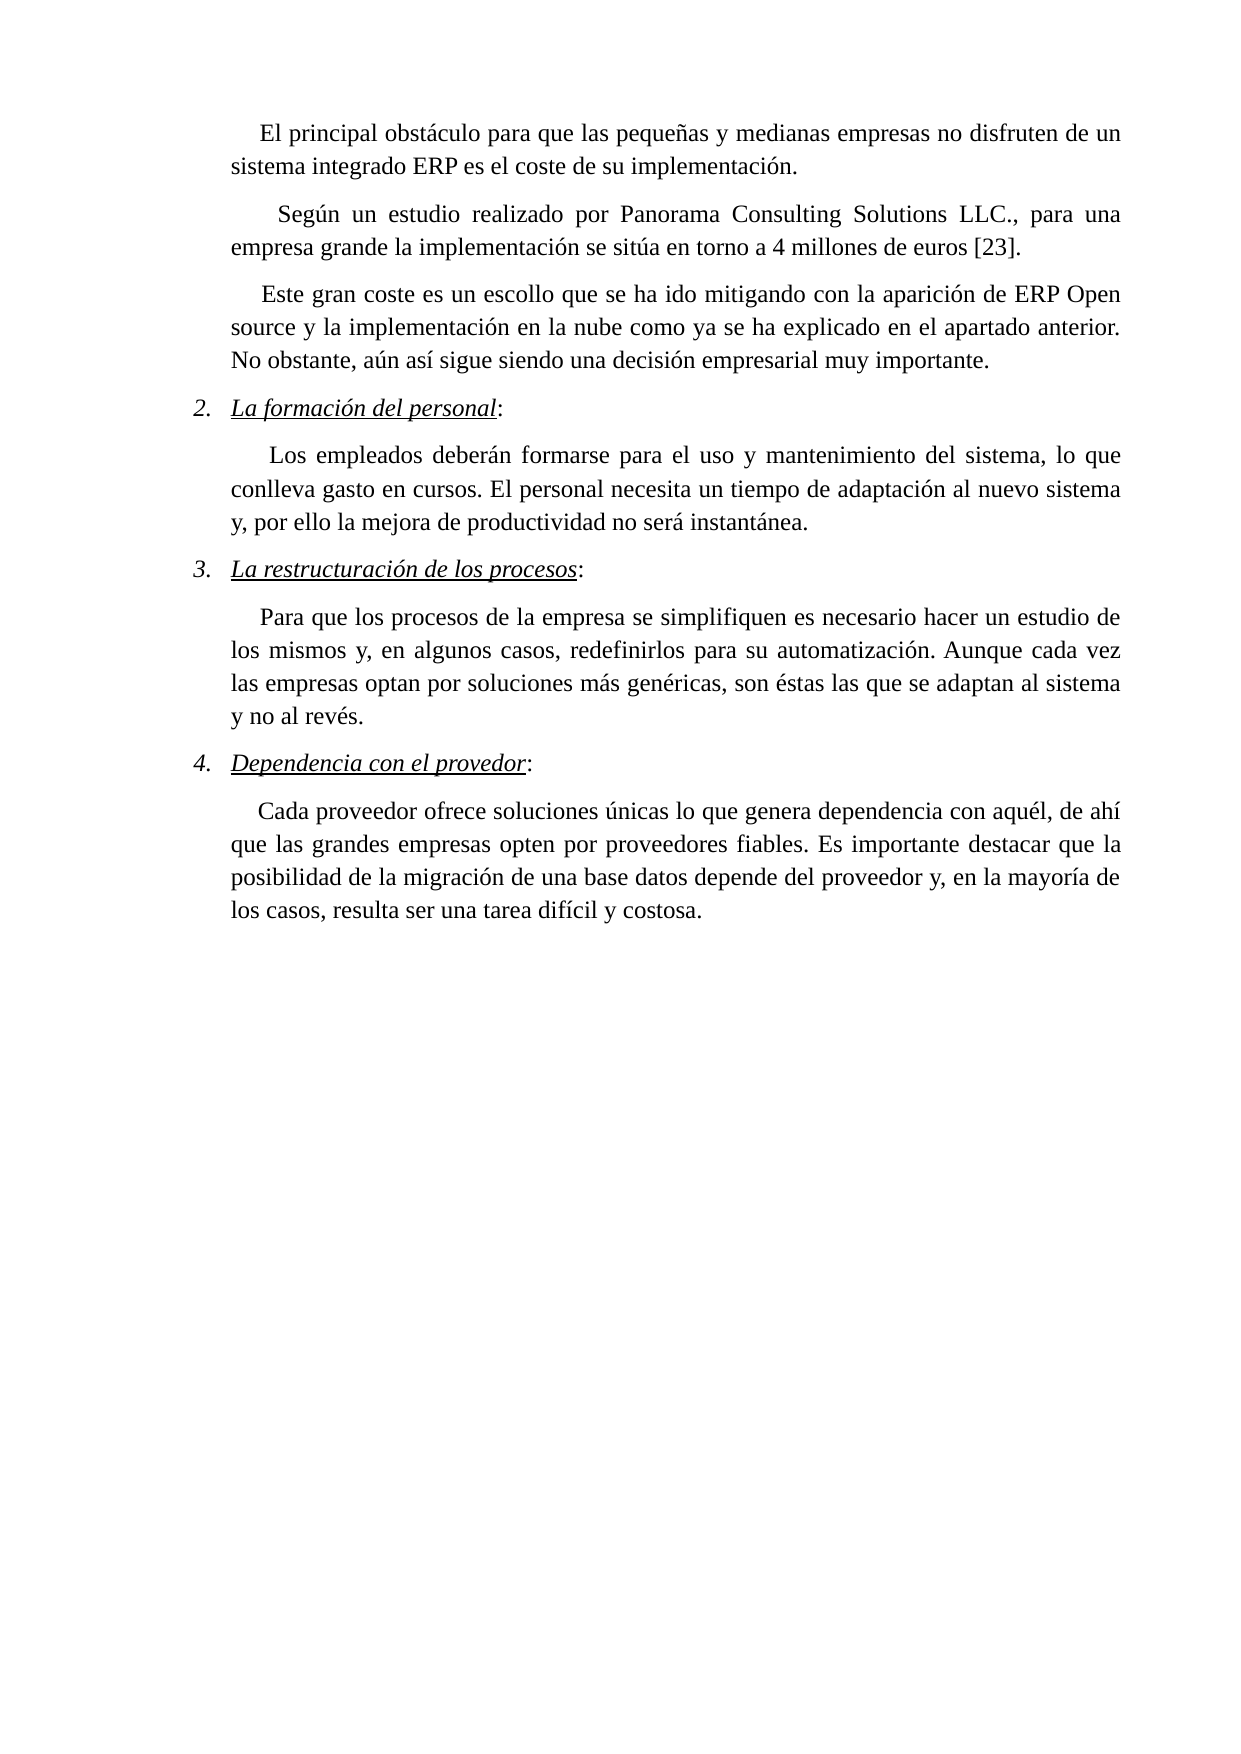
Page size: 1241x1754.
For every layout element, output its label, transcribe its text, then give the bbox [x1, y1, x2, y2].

list Este gran coste es un escollo que se ha ido mitigando con la aparición de ERP Open source y la implementación en la nube como ya se ha explicado en el apartado anterior. No obstante, aún así sigue siendo una decisión empresarial muy importante. [193, 279, 1122, 374]
list El principal obstáculo para que las pequeñas y medianas empresas no disfruten de un sistema integrado ERP es el coste de su implementación. [193, 118, 1122, 180]
list Los empleados deberán formarse para el uso y mantenimiento del sistema, lo que conlleva gasto en cursos. El personal necesita un tiempo de adaptación al nuevo sistema y, por ello la mejora de productividad no será instantánea. [193, 441, 1122, 535]
list Dependencia con el provedor: [193, 748, 1122, 777]
list La restructuración de los procesos: [193, 554, 1122, 583]
list Cada proveedor ofrece soluciones únicas lo que genera dependencia con aquél, de ahí que las grandes empresas opten por proveedores fiables. Es importante destacar que la posibilidad de la migración de una base datos depende del proveedor y, en la mayoría de los casos, resulta ser una tarea difícil y costosa. [193, 796, 1122, 924]
list Según un estudio realizado por Panorama Consulting Solutions LLC., para una empresa grande la implementación se sitúa en torno a 4 millones de euros [23]. [193, 199, 1122, 261]
list La formación del personal: [193, 393, 1122, 422]
list Para que los procesos de la empresa se simplifiquen es necesario hacer un estudio de los mismos y, en algunos casos, redefinirlos para su automatización. Aunque cada vez las empresas optan por soluciones más genéricas, son éstas las que se adaptan al sistema y no al revés. [193, 602, 1122, 730]
